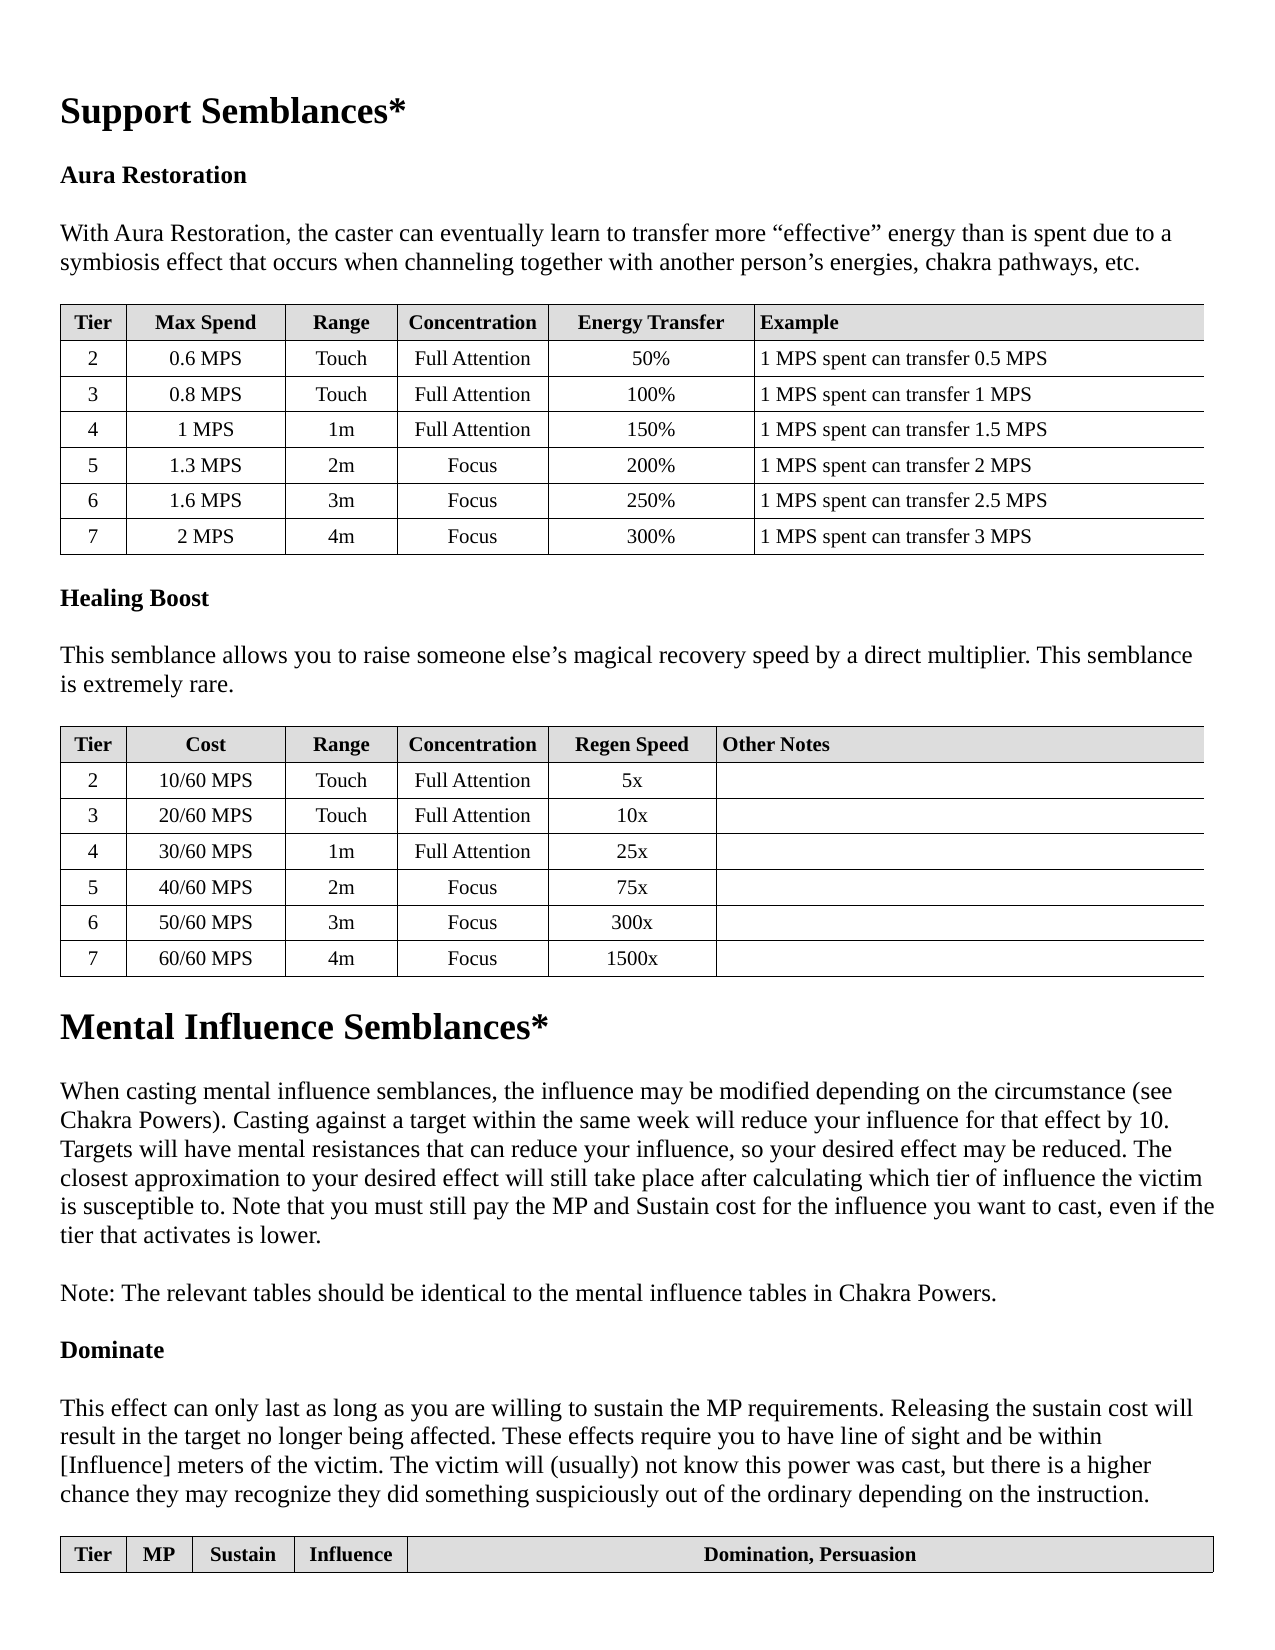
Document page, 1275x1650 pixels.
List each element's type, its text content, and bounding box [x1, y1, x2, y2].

table_cell Focus [398, 941, 548, 976]
table_header Tier [61, 305, 126, 340]
table_cell 300% [549, 519, 754, 554]
table_cell 1 MPS spent can transfer 3 MPS [755, 519, 1204, 554]
table_header Cost [127, 727, 285, 762]
table_cell 1.6 MPS [127, 484, 285, 518]
table_cell 4 [61, 834, 126, 869]
table_cell 10/60 MPS [127, 763, 285, 798]
table_header Sustain [193, 1537, 294, 1572]
table_header Domination, Persuasion [408, 1537, 1213, 1572]
table_header MP [127, 1537, 192, 1572]
table_cell 100% [549, 377, 754, 411]
table_cell 2m [286, 870, 397, 904]
table_header Max Spend [127, 305, 285, 340]
table_cell 2m [286, 448, 397, 482]
table_cell 1 MPS spent can transfer 2 MPS [755, 448, 1204, 482]
table_cell 1 MPS spent can transfer 1 MPS [755, 377, 1204, 411]
table_cell 1m [286, 412, 397, 447]
table_cell 150% [549, 412, 754, 447]
table_cell [717, 834, 1204, 869]
table_cell 1 MPS spent can transfer 1.5 MPS [755, 412, 1204, 447]
text With Aura Restoration, the caster can eventually learn to transfer more “effective” energy than is spent due to a symbiosis effect that occurs when channeling together with another person’s energies, chakra pathways, etc. [60, 218, 1215, 276]
table_cell 4 [61, 412, 126, 447]
table_cell Full Attention [398, 834, 548, 869]
table_cell 6 [61, 484, 126, 518]
table_cell Full Attention [398, 412, 548, 447]
table_cell Full Attention [398, 799, 548, 833]
table_cell 50/60 MPS [127, 906, 285, 940]
table_cell 50% [549, 341, 754, 376]
table_cell 5 [61, 870, 126, 904]
table_cell 1.3 MPS [127, 448, 285, 482]
table_cell Focus [398, 519, 548, 554]
subtitle Support Semblances* [60, 89, 1215, 132]
table_cell 5 [61, 448, 126, 482]
subtitle Aura Restoration [60, 161, 1215, 189]
table_cell 30/60 MPS [127, 834, 285, 869]
table_header Example [755, 305, 1204, 340]
table_cell 1 MPS spent can transfer 2.5 MPS [755, 484, 1204, 518]
table_header Range [286, 727, 397, 762]
text Note: The relevant tables should be identical to the mental influence tables in Chakra Powers. [60, 1278, 1215, 1306]
table_cell 1 MPS spent can transfer 0.5 MPS [755, 341, 1204, 376]
table_cell 300x [549, 906, 716, 940]
table_cell 1m [286, 834, 397, 869]
table_cell Touch [286, 341, 397, 376]
table_header Tier [61, 1537, 126, 1572]
table_cell [717, 870, 1204, 904]
subtitle Dominate [60, 1335, 1215, 1364]
table_cell 5x [549, 763, 716, 798]
table_cell 2 [61, 763, 126, 798]
table_cell 0.8 MPS [127, 377, 285, 411]
table_header Concentration [398, 727, 548, 762]
table_cell 7 [61, 941, 126, 976]
table_cell 2 [61, 341, 126, 376]
table_cell 3 [61, 799, 126, 833]
table_cell 1500x [549, 941, 716, 976]
table_cell 40/60 MPS [127, 870, 285, 904]
table_cell 4m [286, 519, 397, 554]
table_cell Full Attention [398, 377, 548, 411]
table_header Regen Speed [549, 727, 716, 762]
subtitle Mental Influence Semblances* [60, 1004, 1215, 1048]
table_cell [717, 763, 1204, 798]
text When casting mental influence semblances, the influence may be modified depending on the circumstance (see Chakra Powers). Casting against a target within the same week will reduce your influence for that effect by 10. Targets will have mental resistances that can reduce your influence, so your desired effect may be reduced. The closest approximation to your desired effect will still take place after calculating which tier of influence the victim is susceptible to. Note that you must still pay the MP and Sustain cost for the influence you want to cast, even if the tier that activates is lower. [60, 1076, 1215, 1249]
table_cell 200% [549, 448, 754, 482]
table_header Tier [61, 727, 126, 762]
table_header Range [286, 305, 397, 340]
table_cell 10x [549, 799, 716, 833]
table_cell [717, 941, 1204, 976]
table_cell 60/60 MPS [127, 941, 285, 976]
table_cell 3m [286, 484, 397, 518]
table_cell Focus [398, 484, 548, 518]
subtitle Healing Boost [60, 583, 1215, 611]
table_cell 0.6 MPS [127, 341, 285, 376]
text This semblance allows you to raise someone else’s magical recovery speed by a direct multiplier. This semblance is extremely rare. [60, 640, 1215, 698]
table_cell Full Attention [398, 763, 548, 798]
table_cell Focus [398, 448, 548, 482]
table_cell 4m [286, 941, 397, 976]
table_cell [717, 799, 1204, 833]
table_header Influence [295, 1537, 407, 1572]
table_cell 3m [286, 906, 397, 940]
table_cell 20/60 MPS [127, 799, 285, 833]
table_cell Focus [398, 870, 548, 904]
table_header Other Notes [717, 727, 1204, 762]
table_cell [717, 906, 1204, 940]
table_cell 75x [549, 870, 716, 904]
table_cell Touch [286, 377, 397, 411]
table_cell Touch [286, 763, 397, 798]
table_cell Touch [286, 799, 397, 833]
table_header Energy Transfer [549, 305, 754, 340]
table_header Concentration [398, 305, 548, 340]
table_cell 25x [549, 834, 716, 869]
table_cell 6 [61, 906, 126, 940]
text This effect can only last as long as you are willing to sustain the MP requirements. Releasing the sustain cost will result in the target no longer being affected. These effects require you to have line of sight and be within [Influence] meters of the victim. The victim will (usually) not know this power was cast, but there is a higher chance they may recognize they did something suspiciously out of the ordinary depending on the instruction. [60, 1393, 1215, 1508]
table_cell 2 MPS [127, 519, 285, 554]
table_cell 7 [61, 519, 126, 554]
table_cell 3 [61, 377, 126, 411]
table_cell 1 MPS [127, 412, 285, 447]
table_cell Full Attention [398, 341, 548, 376]
table_cell Focus [398, 906, 548, 940]
table_cell 250% [549, 484, 754, 518]
